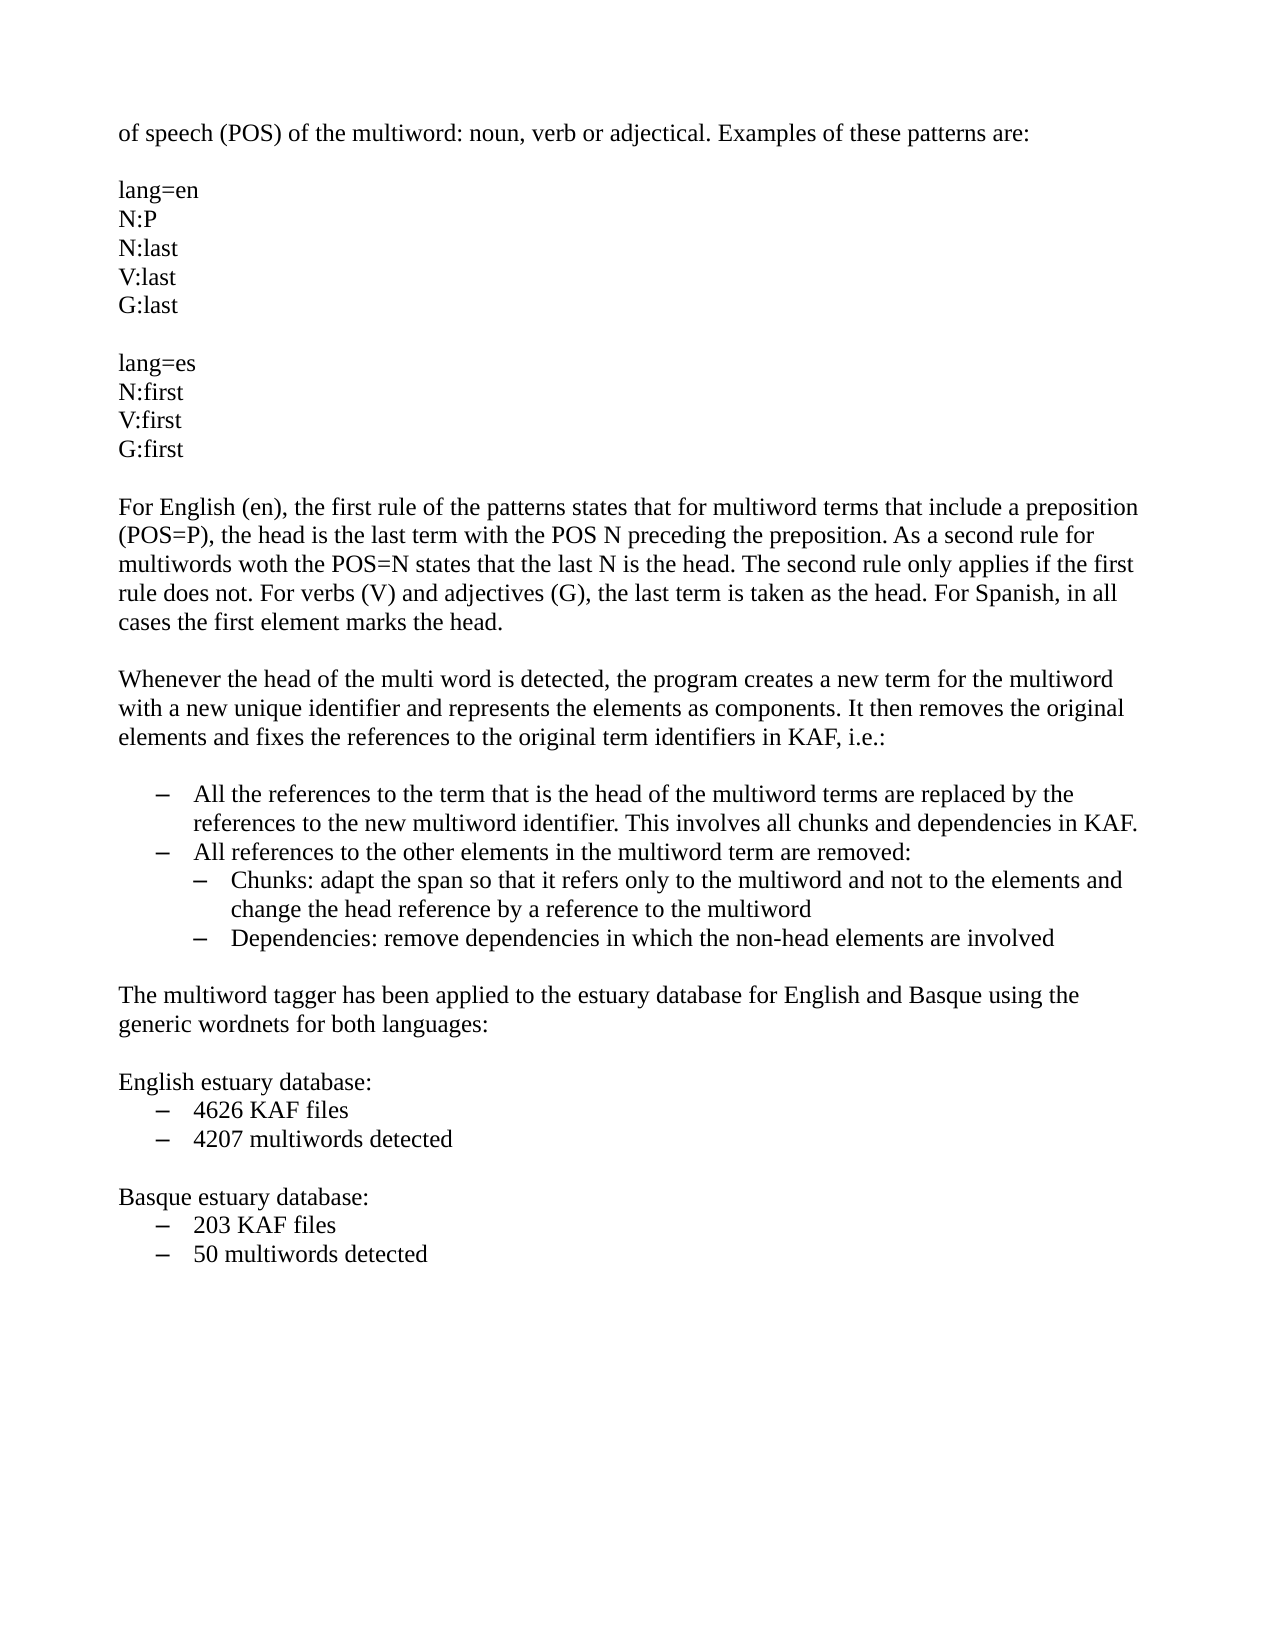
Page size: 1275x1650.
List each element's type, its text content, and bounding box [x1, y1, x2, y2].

text N:last [118, 233, 1157, 262]
text G:first [118, 434, 1157, 463]
text Whenever the head of the multi word is detected, the program creates a new term for the multiword with a new unique identifier and represents the elements as components. It then removes the original elements and fixes the references to the original term identifiers in KAF, i.e.: [118, 664, 1157, 751]
list All the references to the term that is the head of the multiword terms are replaced by the references to the new multiword identifier. This involves all chunks and dependencies in KAF. [156, 779, 1157, 837]
list All references to the other elements in the multiword term are removed: [156, 837, 1157, 866]
text V:last [118, 262, 1157, 291]
text For English (en), the first rule of the patterns states that for multiword terms that include a preposition (POS=P), the head is the last term with the POS N preceding the preposition. As a second rule for multiwords woth the POS=N states that the last N is the head. The second rule only applies if the first rule does not. For verbs (V) and adjectives (G), the last term is taken as the head. For Spanish, in all cases the first element marks the head. [118, 492, 1157, 636]
text G:last [118, 291, 1157, 319]
text English estuary database: [118, 1067, 1157, 1096]
list 4207 multiwords detected [156, 1124, 1157, 1153]
text lang=en [118, 176, 1157, 204]
list Chunks: adapt the span so that it refers only to the multiword and not to the elements and change the head reference by a reference to the multiword [193, 866, 1157, 923]
list Dependencies: remove dependencies in which the non-head elements are involved [193, 923, 1157, 952]
text lang=es [118, 348, 1157, 377]
list 4626 KAF files [156, 1096, 1157, 1124]
text N:first [118, 377, 1157, 406]
text of speech (POS) of the multiword: noun, verb or adjectical. Examples of these patterns are: [118, 118, 1157, 147]
text V:first [118, 406, 1157, 434]
list 203 KAF files [156, 1211, 1157, 1239]
text The multiword tagger has been applied to the estuary database for English and Basque using the generic wordnets for both languages: [118, 981, 1157, 1038]
text N:P [118, 204, 1157, 233]
list 50 multiwords detected [156, 1239, 1157, 1268]
text Basque estuary database: [118, 1182, 1157, 1211]
